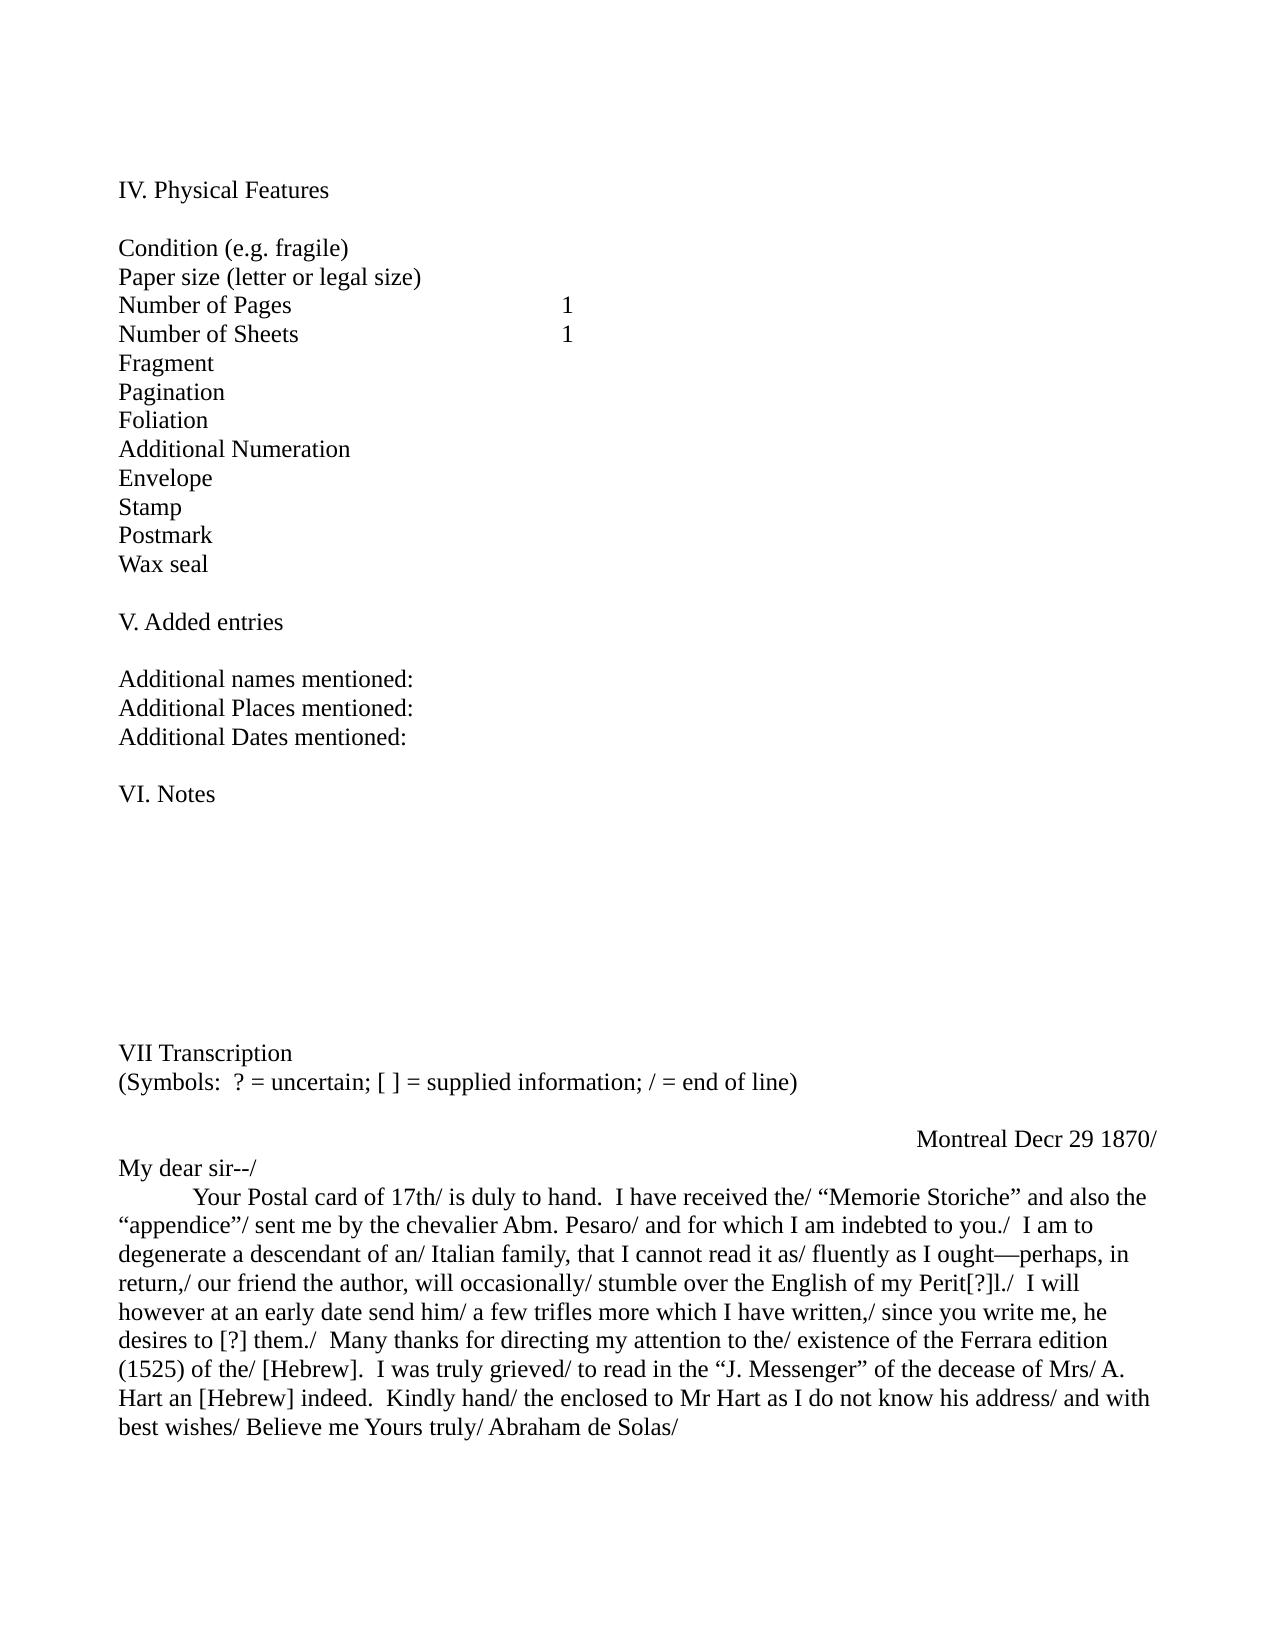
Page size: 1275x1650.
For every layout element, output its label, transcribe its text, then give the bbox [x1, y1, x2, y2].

text Condition (e.g. fragile) [118, 233, 1157, 262]
text Wax seal [118, 549, 1157, 578]
text IV. Physical Features [118, 176, 1157, 204]
text Additional Numeration [118, 434, 1157, 463]
text Foliation [118, 406, 1157, 434]
text Additional Places mentioned: [118, 693, 1157, 722]
text Stamp [118, 492, 1157, 521]
text Your Postal card of 17th/ is duly to hand. I have received the/ “Memorie Storiche” and also the “appendice”/ sent me by the chevalier Abm. Pesaro/ and for which I am indebted to you./ I am to degenerate a descendant of an/ Italian family, that I cannot read it as/ fluently as I ought—perhaps, in return,/ our friend the author, will occasionally/ stumble over the English of my Perit[?]l./ I will however at an early date send him/ a few trifles more which I have written,/ since you write me, he desires to [?] them./ Many thanks for directing my attention to the/ existence of the Ferrara edition (1525) of the/ [Hebrew]. I was truly grieved/ to read in the “J. Messenger” of the decease of Mrs/ A. Hart an [Hebrew] indeed. Kindly hand/ the enclosed to Mr Hart as I do not know his address/ and with best wishes/ Believe me Yours truly/ Abraham de Solas/ [118, 1182, 1157, 1441]
text Pagination [118, 377, 1157, 406]
text Additional Dates mentioned: [118, 722, 1157, 751]
text VI. Notes [118, 779, 1157, 808]
text Fragment [118, 348, 1157, 377]
text Number of Pages 1 [118, 291, 1157, 319]
text Additional names mentioned: [118, 664, 1157, 693]
text My dear sir--/ [118, 1153, 1157, 1182]
text Postmark [118, 521, 1157, 549]
text Paper size (letter or legal size) [118, 262, 1157, 291]
text (Symbols: ? = uncertain; [ ] = supplied information; / = end of line) [118, 1067, 1157, 1096]
text VII Transcription [118, 1038, 1157, 1067]
text Number of Sheets 1 [118, 319, 1157, 348]
text Montreal Decr 29 1870/ [118, 1124, 1157, 1153]
text Envelope [118, 463, 1157, 492]
text V. Added entries [118, 607, 1157, 636]
